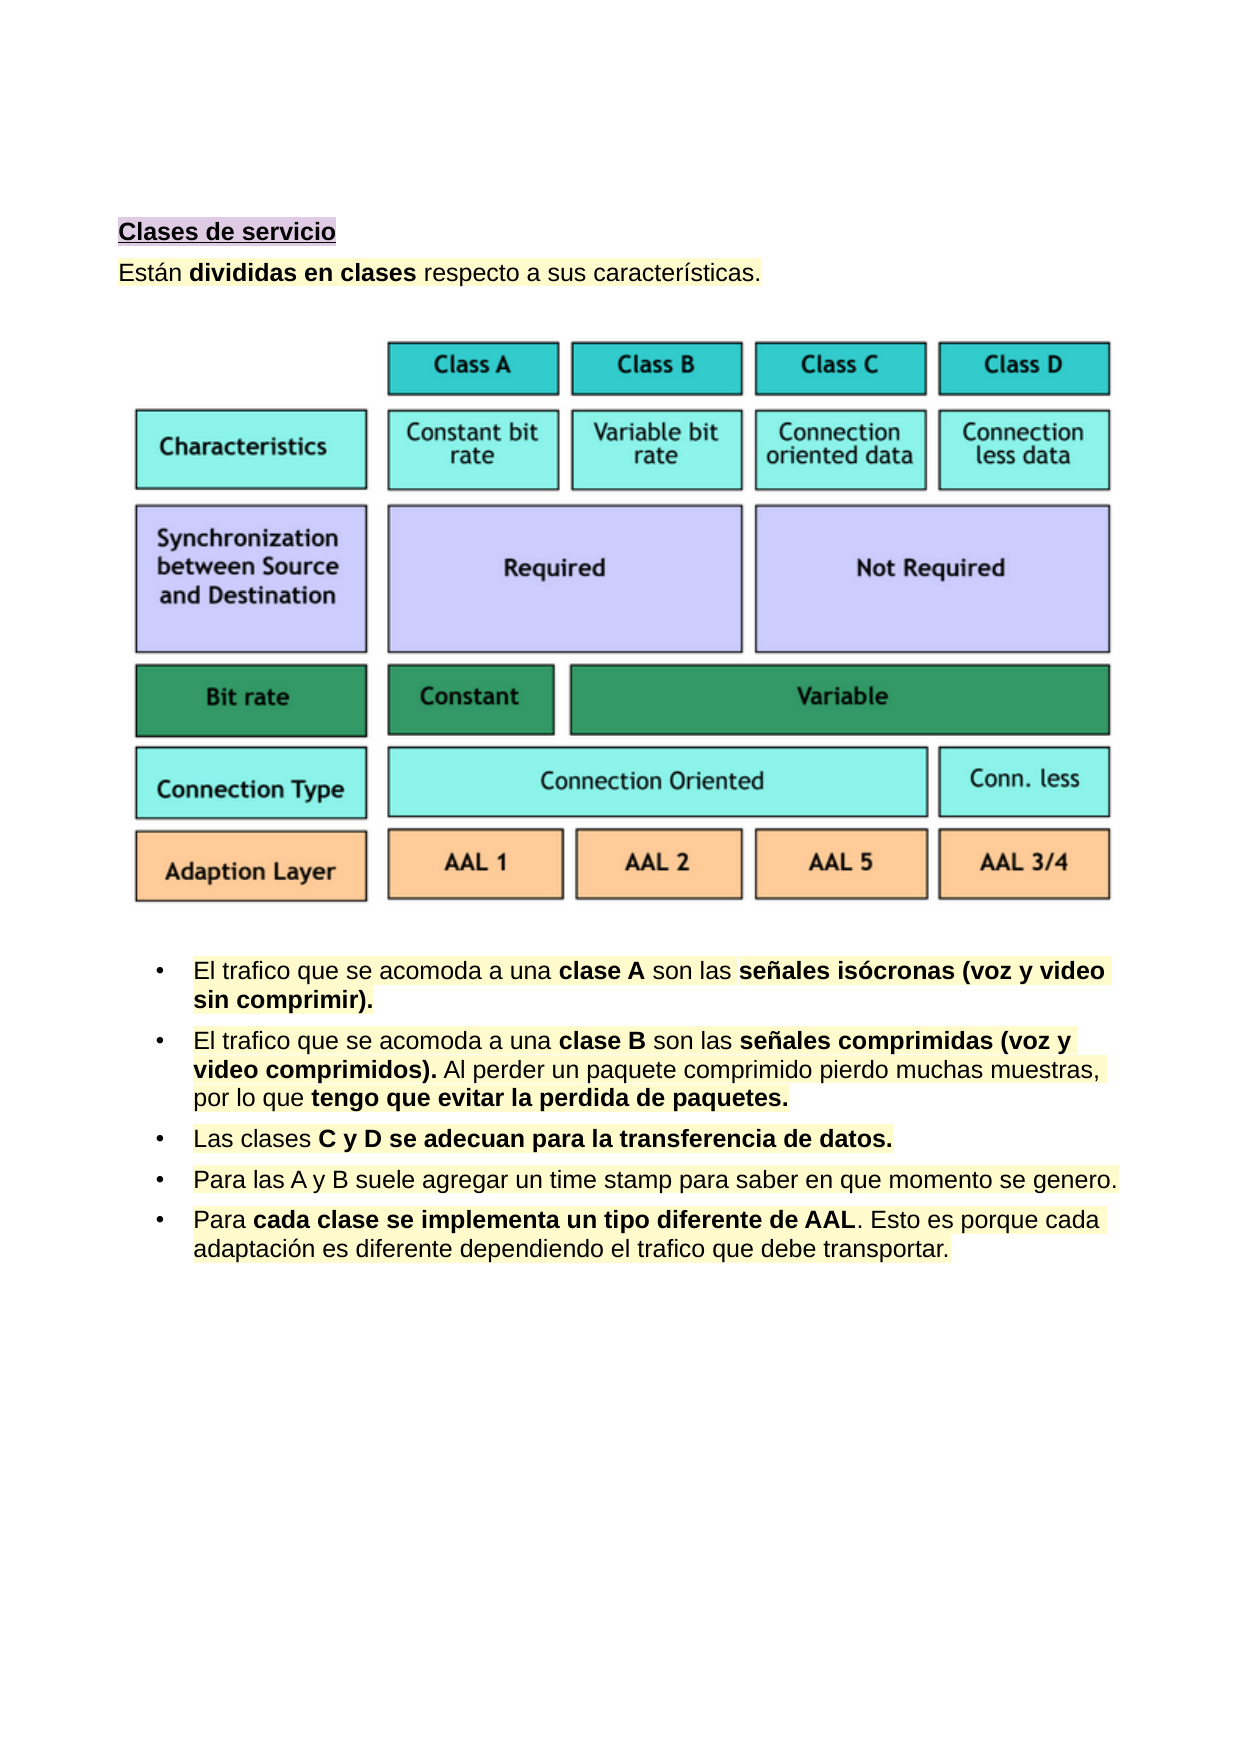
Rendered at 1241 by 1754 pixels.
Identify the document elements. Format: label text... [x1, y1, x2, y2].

text Están divididas en clases respecto a sus características. [118, 258, 1122, 286]
list Las clases C y D se adecuan para la transferencia de datos. [156, 1124, 1122, 1153]
list El trafico que se acomoda a una clase B son las señales comprimidas (voz y video comprimidos). Al perder un paquete comprimido pierdo muchas muestras, por lo que tengo que evitar la perdida de paquetes. [156, 1026, 1122, 1112]
text Clases de servicio [118, 217, 1122, 246]
list Para cada clase se implementa un tipo diferente de AAL. Esto es porque cada adaptación es diferente dependiendo el trafico que debe transportar. [156, 1206, 1122, 1263]
list El trafico que se acomoda a una clase A son las señales isócronas (voz y video sin comprimir). [156, 956, 1122, 1014]
picture [125, 332, 1115, 916]
list Para las A y B suele agregar un time stamp para saber en que momento se genero. [156, 1165, 1122, 1194]
